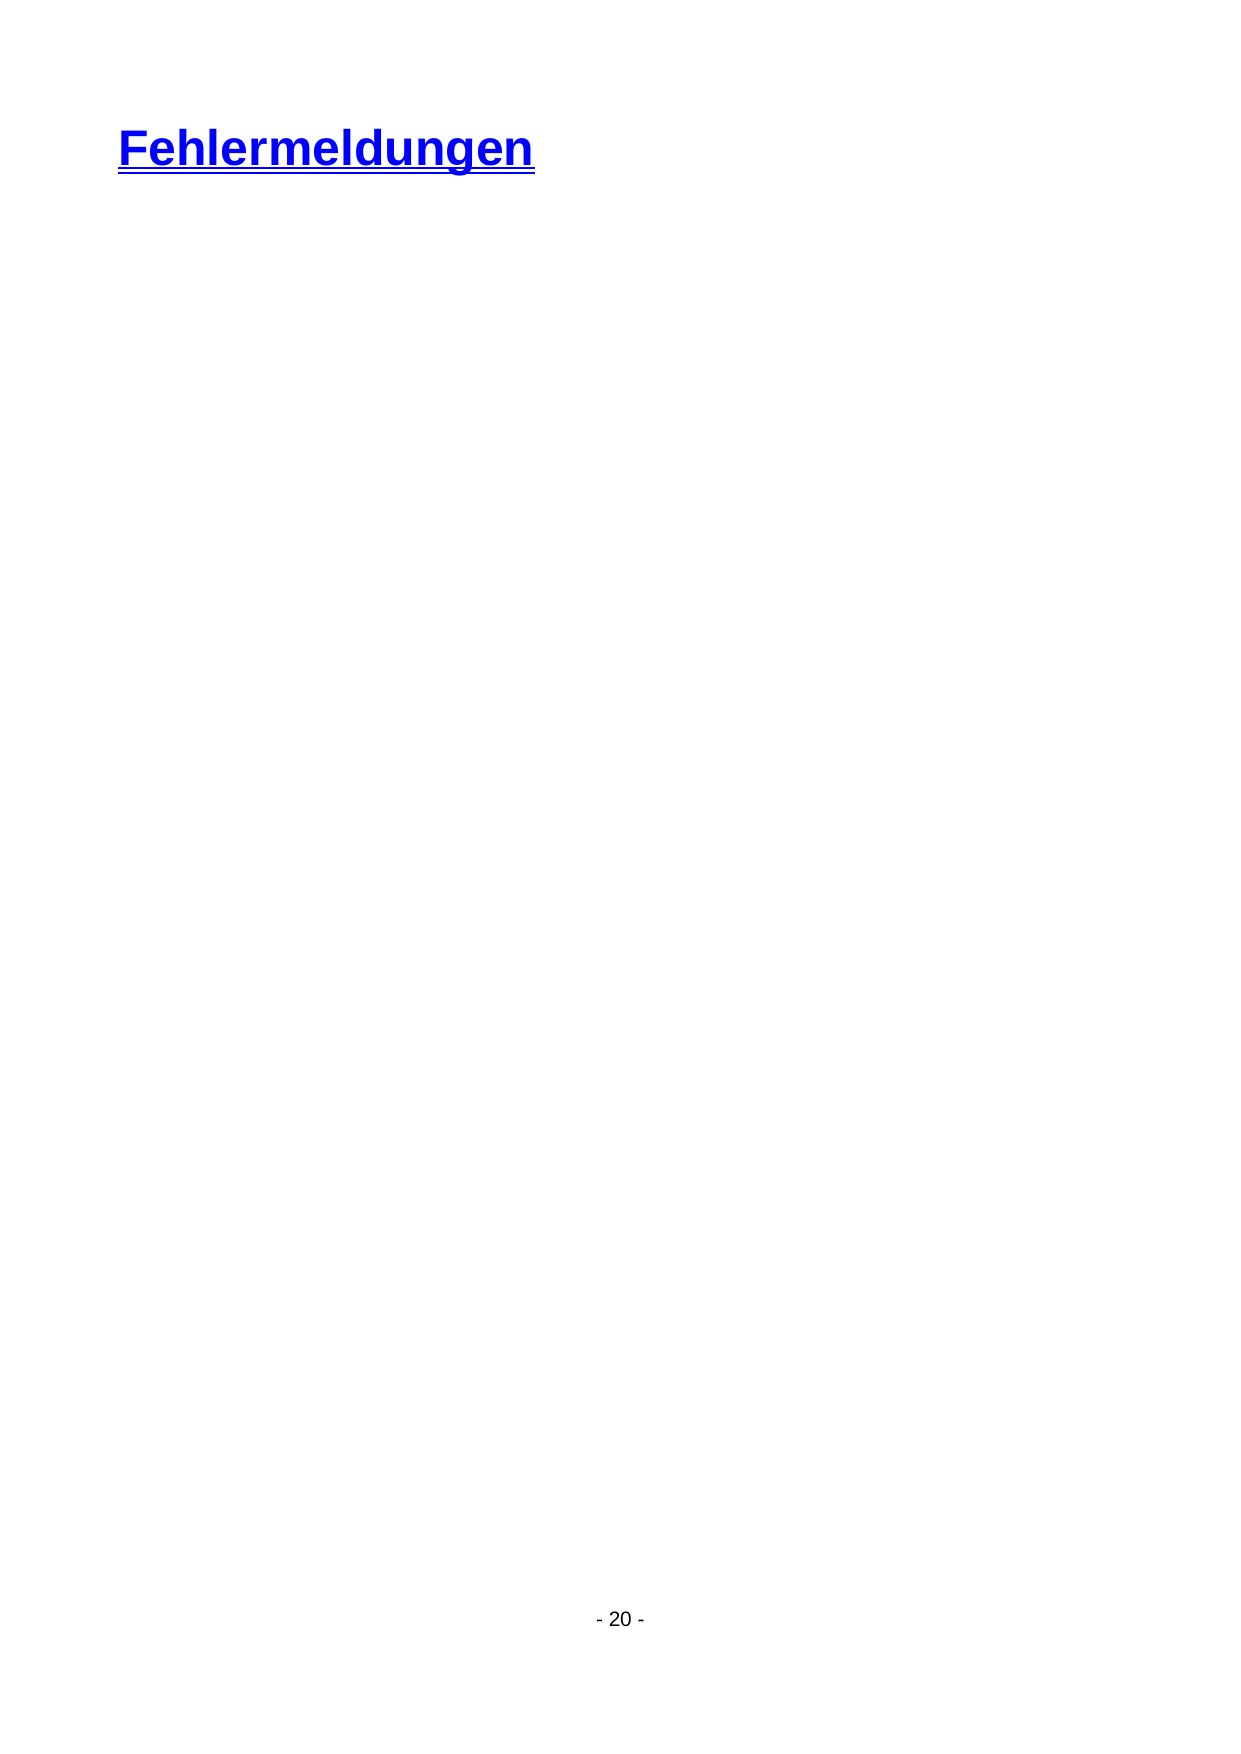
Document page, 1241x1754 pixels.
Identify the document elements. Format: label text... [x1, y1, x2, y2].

subtitle Fehlermeldungen [118, 118, 1122, 176]
